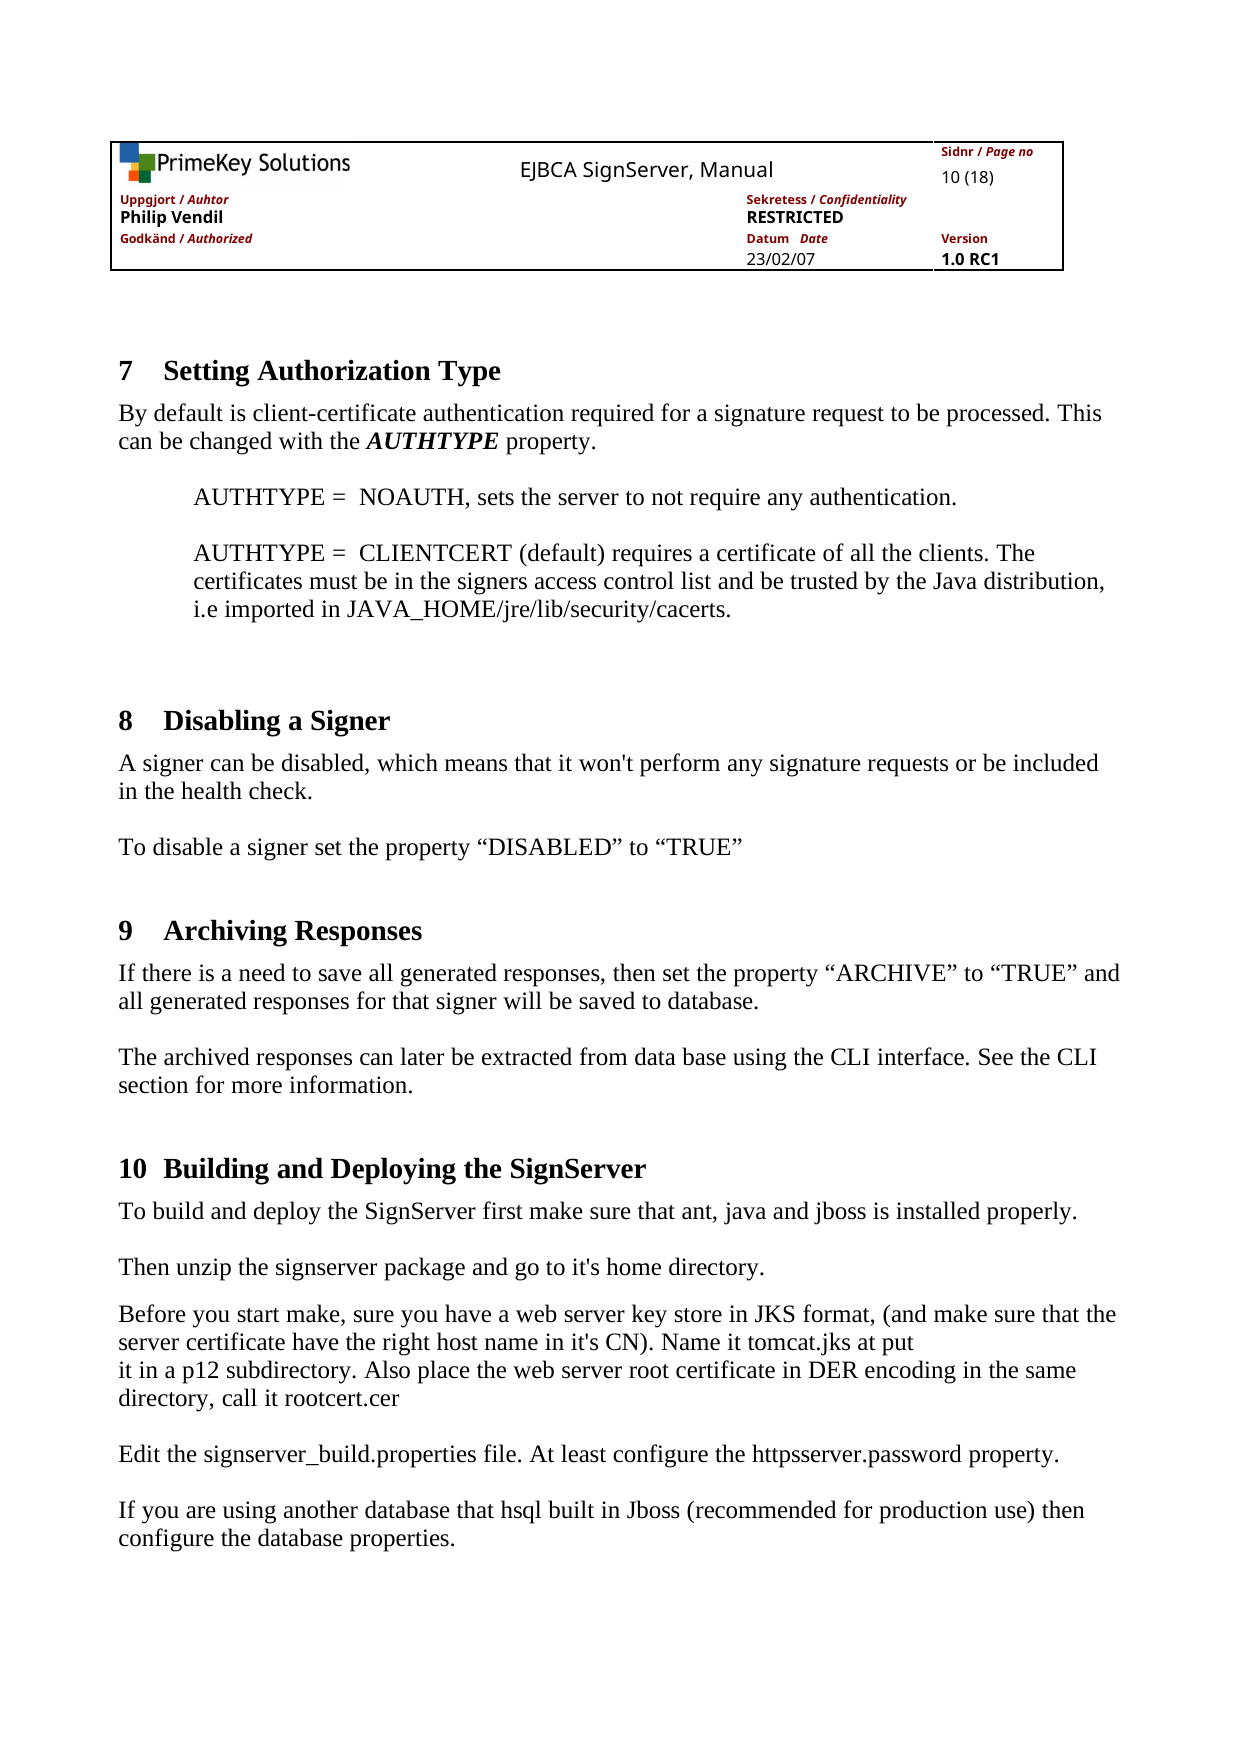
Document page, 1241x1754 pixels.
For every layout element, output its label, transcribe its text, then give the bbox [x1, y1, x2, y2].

text If you are using another database that hsql built in Jboss (recommended for production use) then configure the database properties. [118, 1496, 1122, 1552]
text To disable a signer set the property “DISABLED” to “TRUE” [118, 833, 1122, 861]
text AUTHTYPE = NOAUTH, sets the server to not require any authentication. [193, 483, 1122, 511]
text Before you start make, sure you have a web server key store in JKS format, (and make sure that the server certificate have the right host name in it's CN). Name it tomcat.jks at put [118, 1300, 1122, 1356]
subtitle Disabling a Signer [118, 704, 1122, 737]
text Then unzip the signserver package and go to it's home directory. [118, 1253, 1122, 1281]
subtitle Archiving Responses [118, 914, 1122, 947]
text The archived responses can later be extracted from data base using the CLI interface. See the CLI section for more information. [118, 1043, 1122, 1099]
text it in a p12 subdirectory. Also place the web server root certificate in DER encoding in the same directory, call it rootcert.cer [118, 1356, 1122, 1412]
subtitle Building and Deploying the SignServer [118, 1152, 1122, 1185]
text By default is client-certificate authentication required for a signature request to be processed. This can be changed with the AUTHTYPE property. [118, 399, 1122, 455]
text AUTHTYPE = CLIENTCERT (default) requires a certificate of all the clients. The certificates must be in the signers access control list and be trusted by the Java distribution, i.e imported in JAVA_HOME/jre/lib/security/cacerts. [193, 539, 1122, 623]
text If there is a need to save all generated responses, then set the property “ARCHIVE” to “TRUE” and all generated responses for that signer will be saved to database. [118, 959, 1122, 1015]
text Edit the signserver_build.properties file. At least configure the httpsserver.password property. [118, 1440, 1122, 1468]
text To build and deploy the SignServer first make sure that ant, java and jboss is installed properly. [118, 1197, 1122, 1225]
text A signer can be disabled, which means that it won't perform any signature requests or be included in the health check. [118, 749, 1122, 805]
subtitle Setting Authorization Type [118, 354, 1122, 386]
